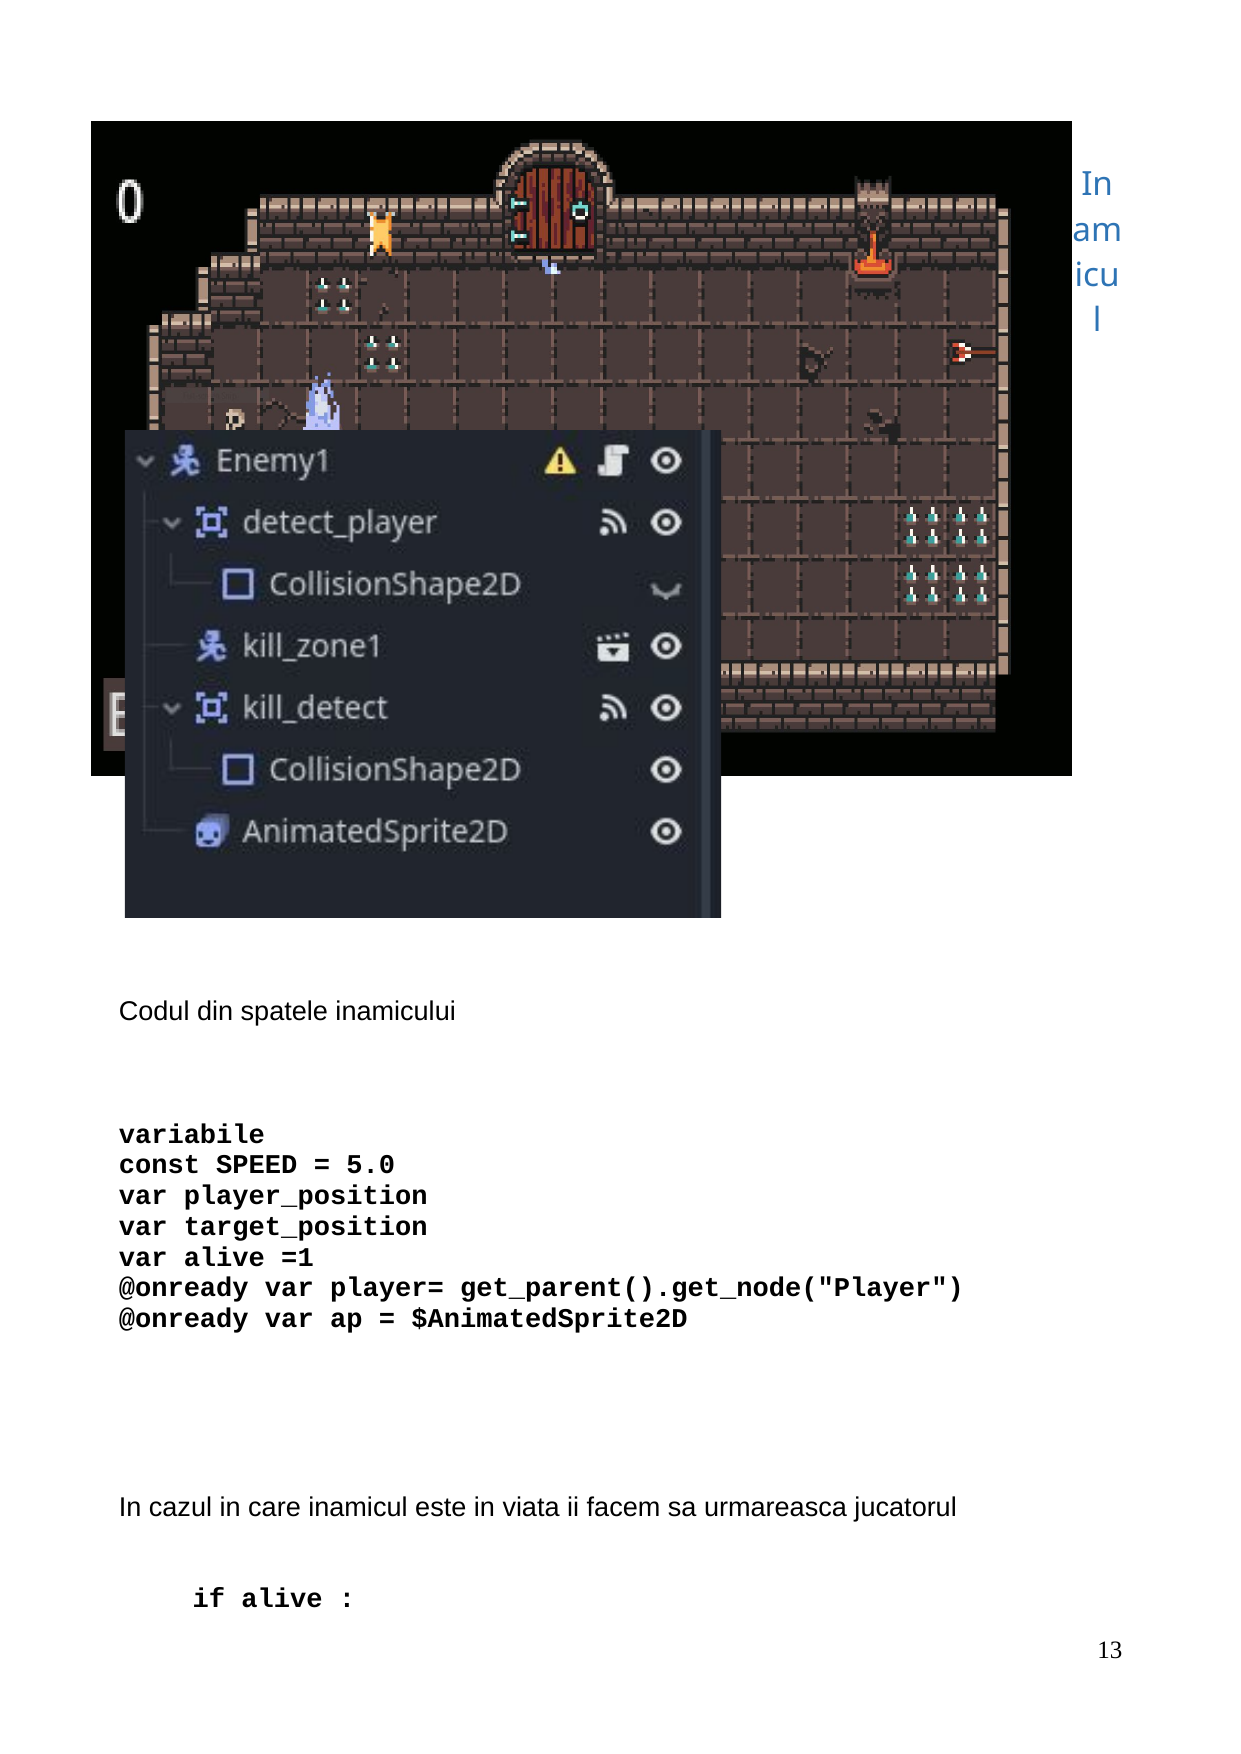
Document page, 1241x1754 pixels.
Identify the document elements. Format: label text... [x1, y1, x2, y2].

text In cazul in care inamicul este in viata ii facem sa urmareasca jucatorul [118, 1491, 1122, 1522]
text var target_position [118, 1213, 1122, 1243]
text @onready var player= get_parent().get_node("Player") [118, 1274, 1122, 1305]
text if alive : [118, 1585, 1122, 1616]
text const SPEED = 5.0 [118, 1151, 1122, 1182]
text variabile [118, 1120, 1122, 1151]
text Codul din spatele inamicului [118, 995, 1122, 1027]
text var player_position [118, 1182, 1122, 1213]
text var alive =1 [118, 1243, 1122, 1274]
subtitle Inamicul [1072, 160, 1122, 342]
text @onready var ap = $AnimatedSprite2D [118, 1305, 1122, 1336]
